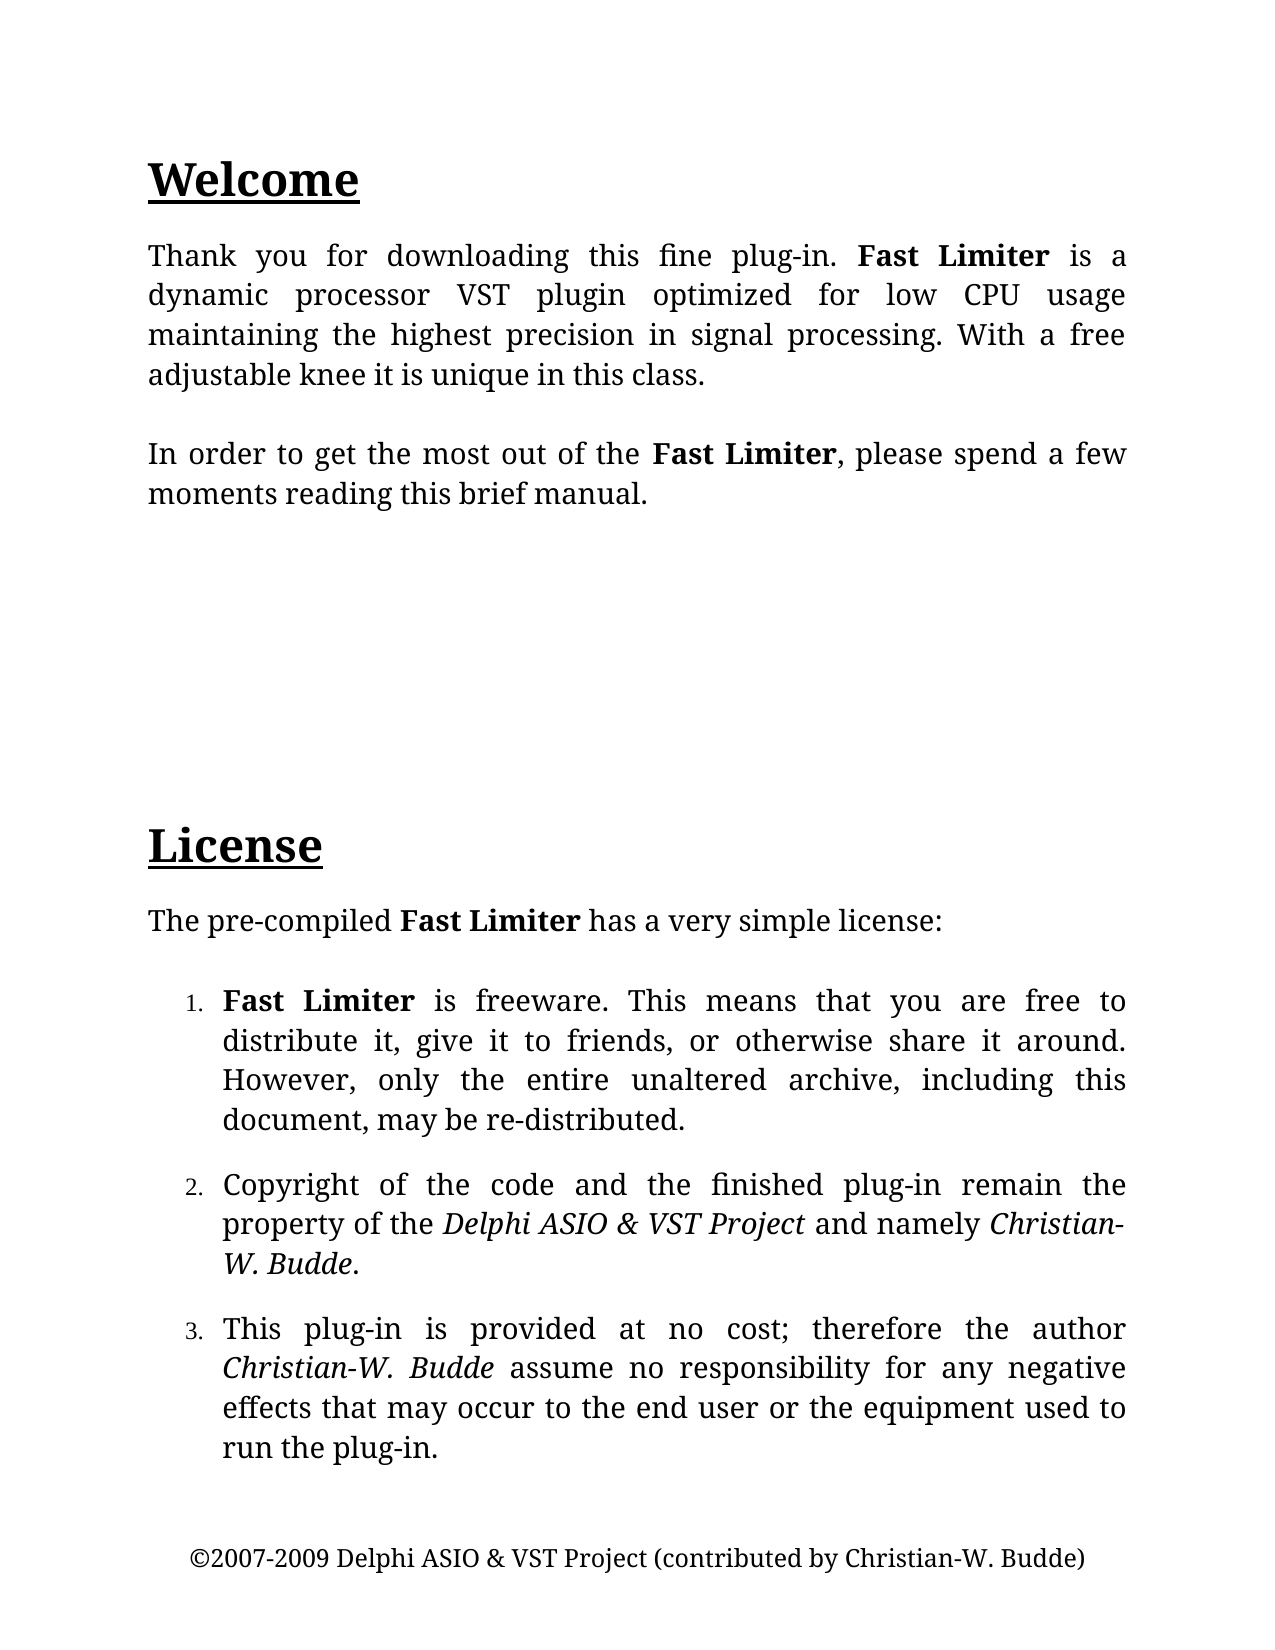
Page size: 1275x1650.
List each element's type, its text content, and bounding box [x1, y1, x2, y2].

subtitle Welcome [148, 148, 1127, 210]
text In order to get the most out of the Fast Limiter, please spend a few moments reading this brief manual. [148, 433, 1127, 513]
list Copyright of the code and the finished plug-in remain the property of the Delphi ASIO & VST Project and namely Christian-W. Budde. [185, 1164, 1127, 1283]
text Thank you for downloading this fine plug-in. Fast Limiter is a dynamic processor VST plugin optimized for low CPU usage maintaining the highest precision in signal processing. With a free adjustable knee it is unique in this class. [148, 235, 1127, 394]
text The pre-compiled Fast Limiter has a very simple license: [148, 901, 1127, 940]
list Fast Limiter is freeware. This means that you are free to distribute it, give it to friends, or otherwise share it around. However, only the entire unaltered archive, including this document, may be re-distributed. [185, 980, 1127, 1139]
subtitle License [148, 813, 1127, 876]
list This plug-in is provided at no cost; therefore the author Christian-W. Budde assume no responsibility for any negative effects that may occur to the end user or the equipment used to run the plug-in. [185, 1308, 1127, 1467]
